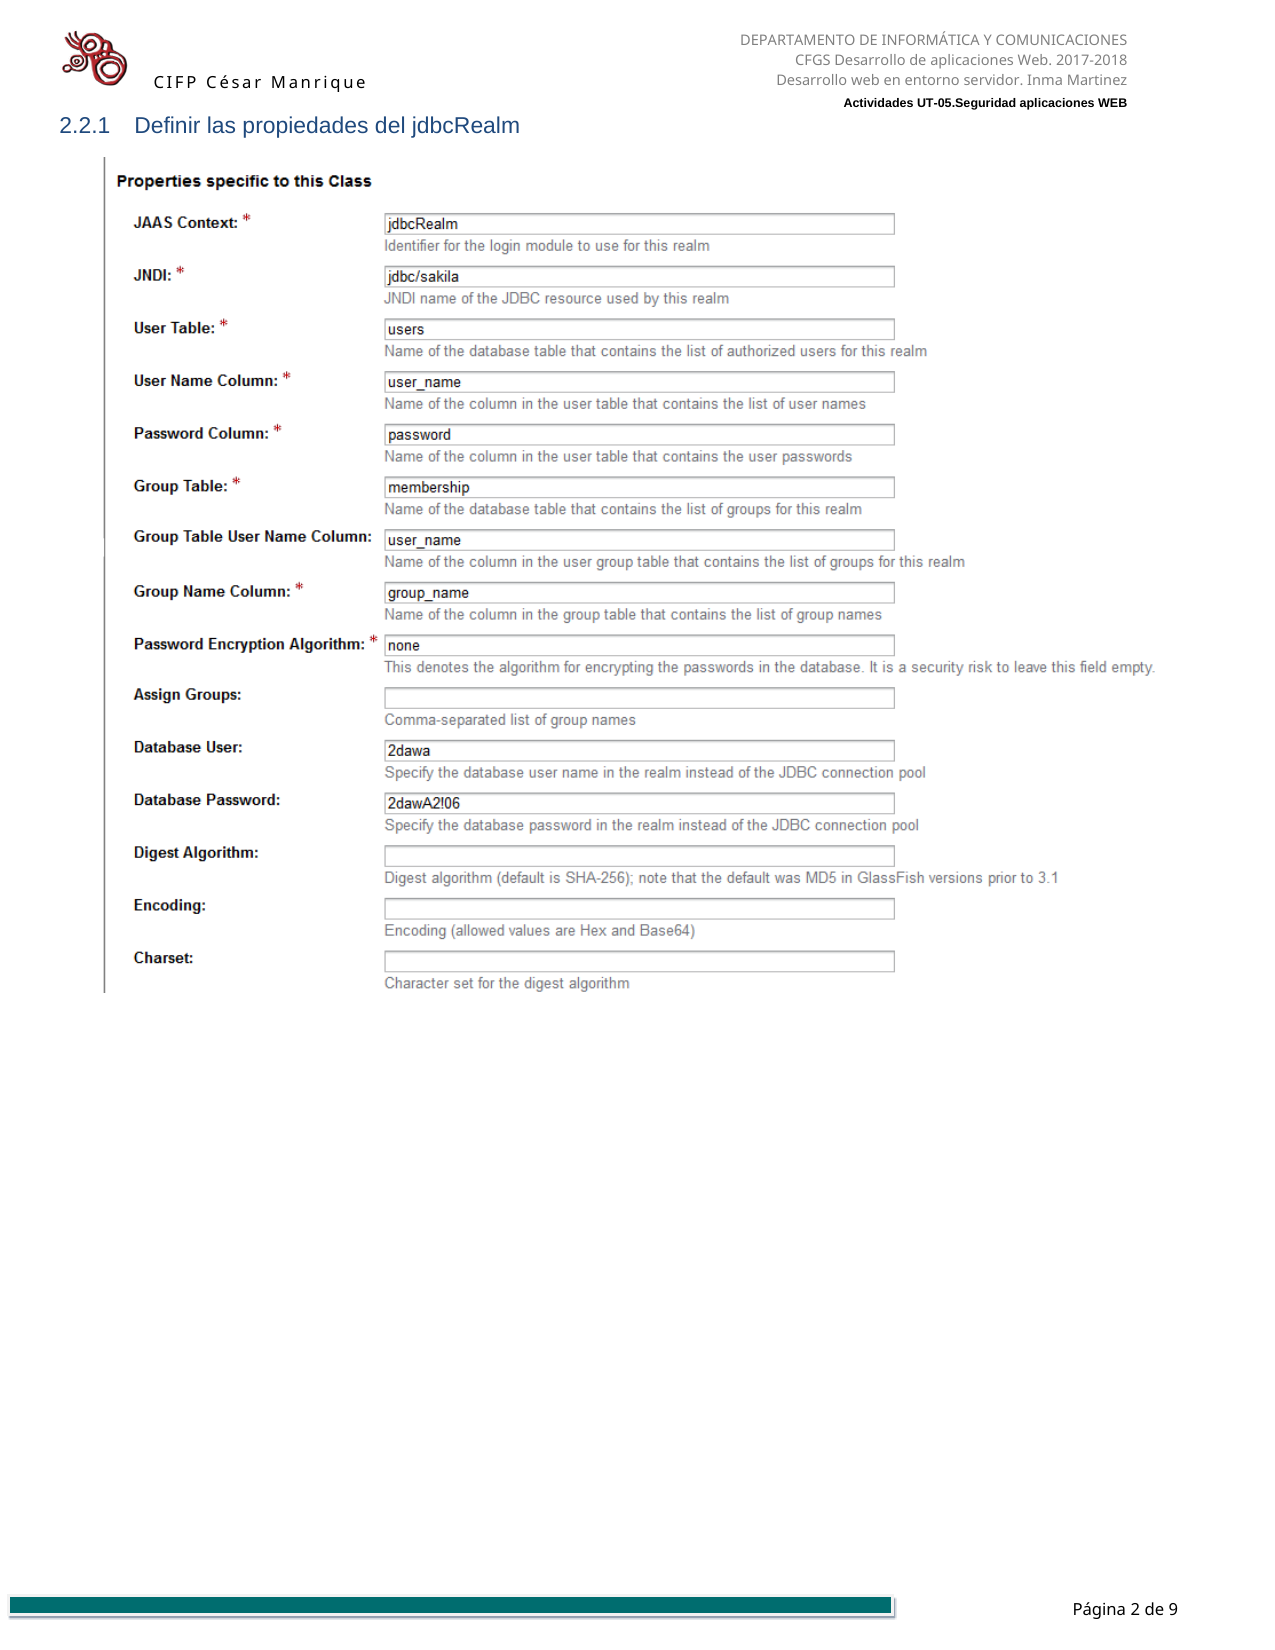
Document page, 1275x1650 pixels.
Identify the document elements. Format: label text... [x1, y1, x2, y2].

picture [59, 29, 131, 86]
subtitle Definir las propiedades del jdbcRealm [59, 112, 1216, 138]
picture [103, 157, 1172, 993]
